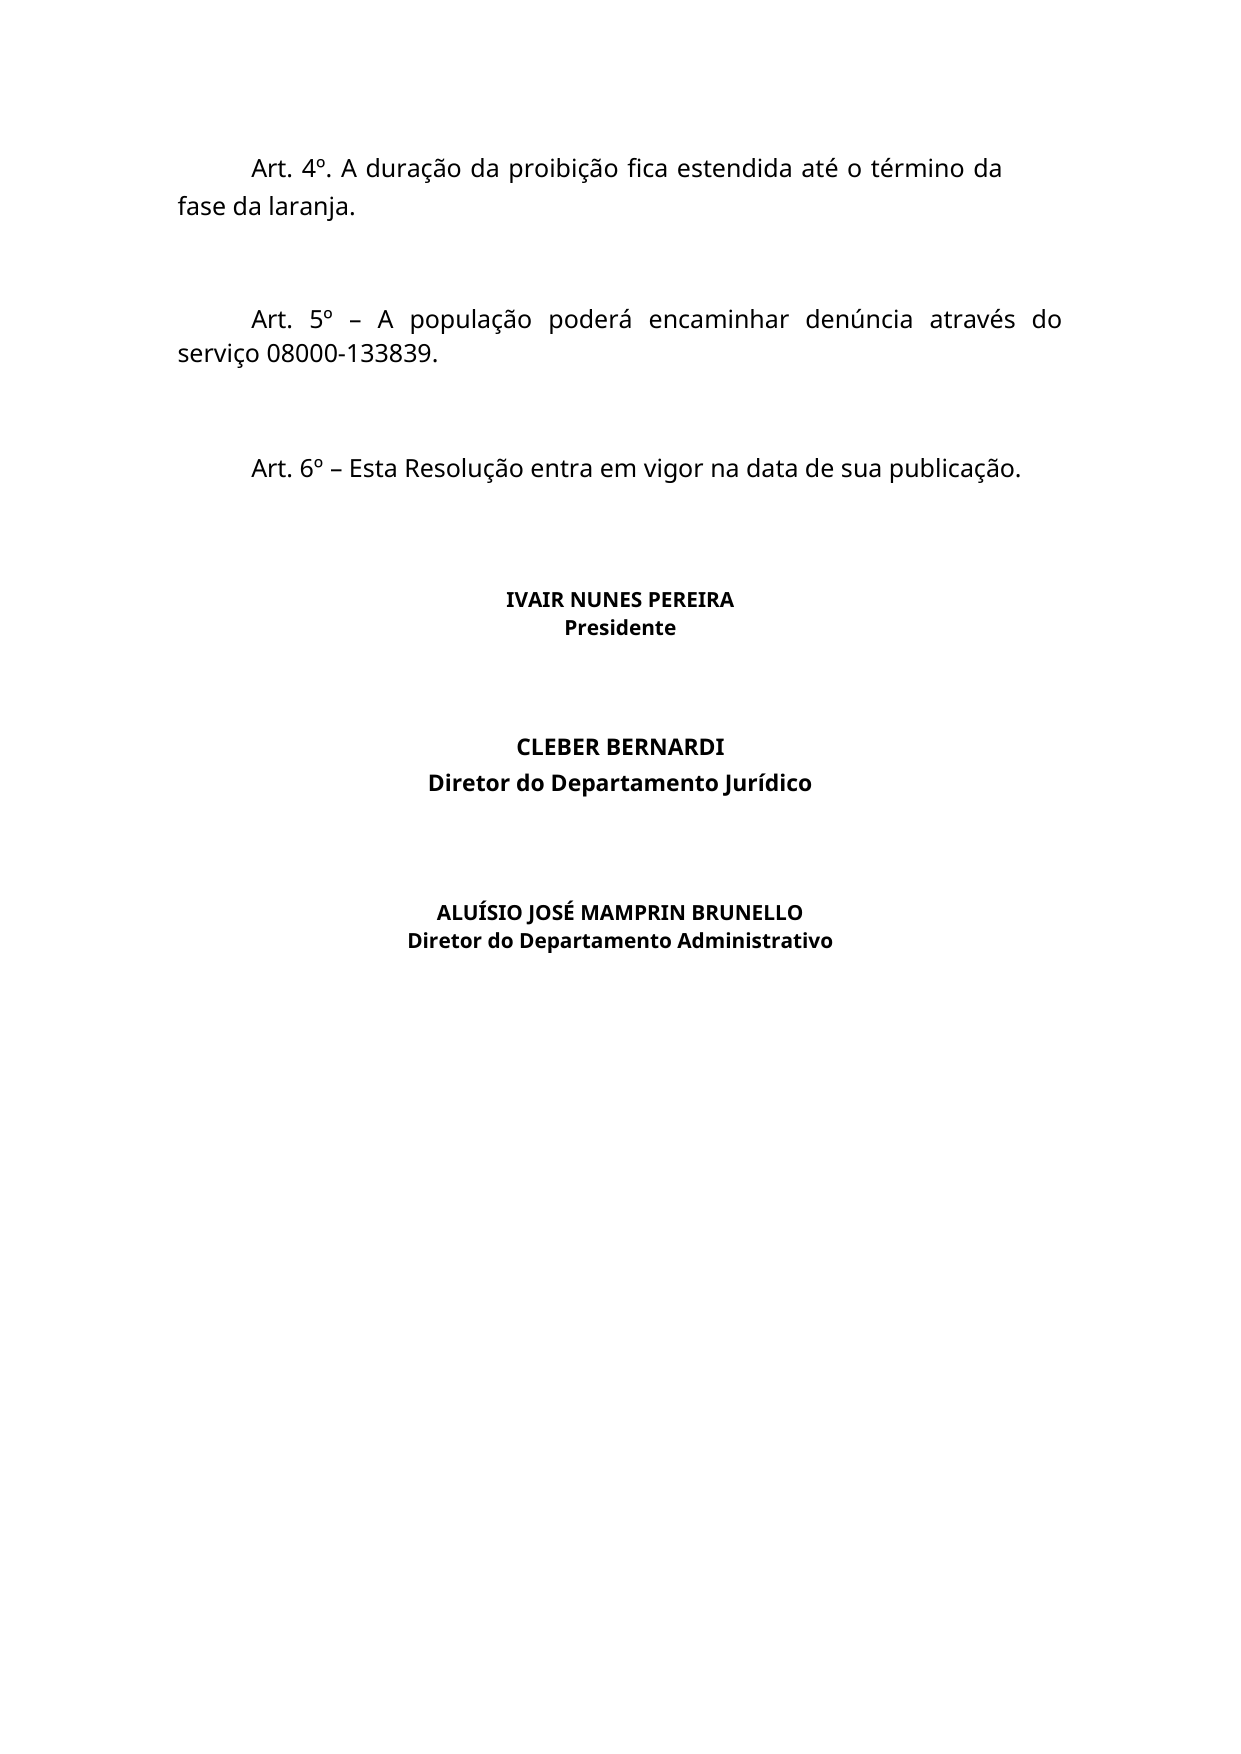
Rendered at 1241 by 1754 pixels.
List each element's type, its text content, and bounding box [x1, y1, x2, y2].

text CLEBER BERNARDI Diretor do Departamento Jurídico [177, 731, 1063, 798]
text Art. 6º – Esta Resolução entra em vigor na data de sua publicação. [177, 451, 1063, 485]
text IVAIR NUNES PEREIRA Presidente [177, 585, 1063, 642]
text Art. 5º – A população poderá encaminhar denúncia através do serviço 08000-133839. [177, 302, 1063, 370]
text Art. 4º. A duração da proibição fica estendida até o término da fase da laranja. [177, 148, 1004, 223]
text ALUÍSIO JOSÉ MAMPRIN BRUNELLO Diretor do Departamento Administrativo [177, 898, 1063, 954]
